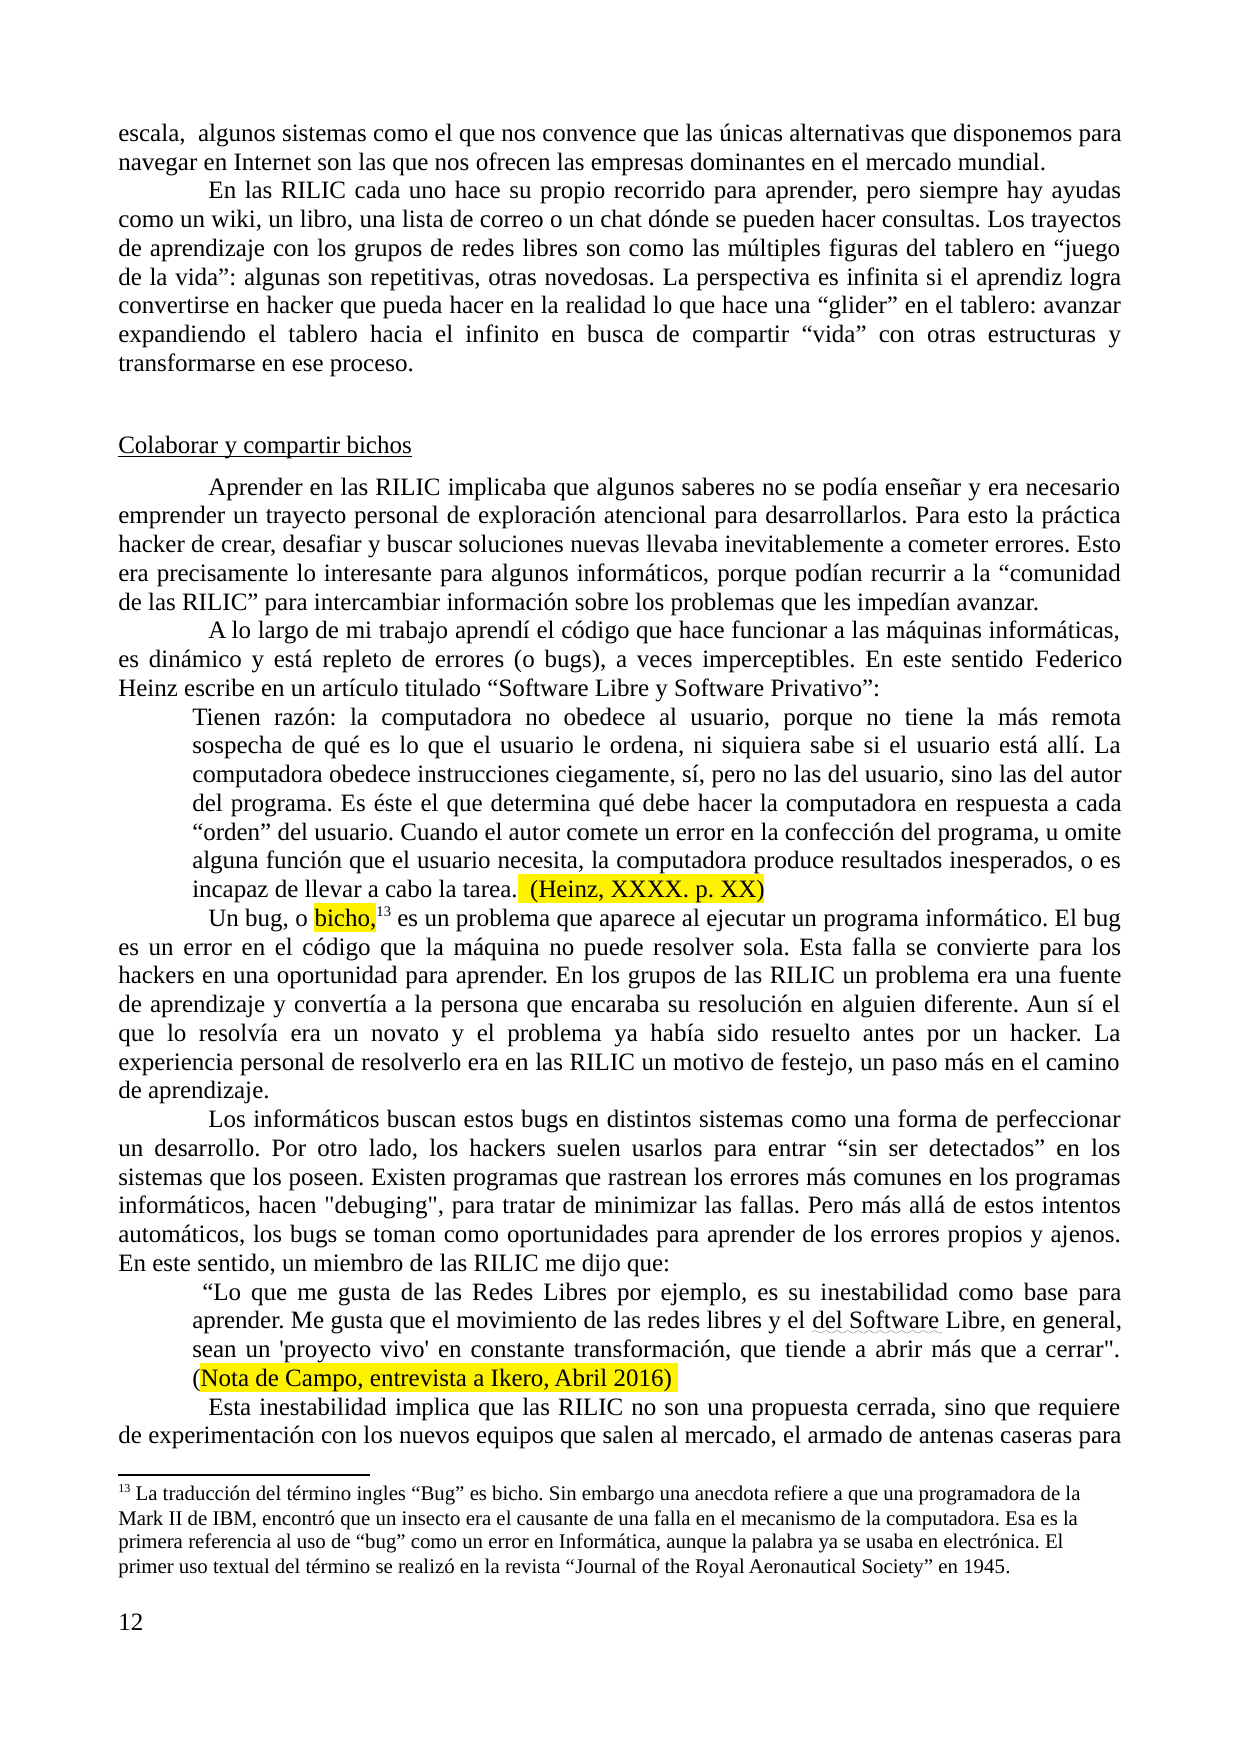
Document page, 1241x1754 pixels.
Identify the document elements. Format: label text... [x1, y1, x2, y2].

text Un bug, o bicho, es un problema que aparece al ejecutar un programa informático. El bug es un error en el código que la máquina no puede resolver sola. Esta falla se convierte para los hackers en una oportunidad para aprender. En los grupos de las RILIC un problema era una fuente de aprendizaje y convertía a la persona que encaraba su resolución en alguien diferente. Aun sí el que lo resolvía era un novato y el problema ya había sido resuelto antes por un hacker. La experiencia personal de resolverlo era en las RILIC un motivo de festejo, un paso más en el camino de aprendizaje. [118, 903, 1122, 1104]
text A lo largo de mi trabajo aprendí el código que hace funcionar a las máquinas informáticas, es dinámico y está repleto de errores (o bugs), a veces imperceptibles. En este sentido Federico Heinz escribe en un artículo titulado “Software Libre y Software Privativo”: [118, 616, 1122, 702]
text Tienen razón: la computadora no obedece al usuario, porque no tiene la más remota sospecha de qué es lo que el usuario le ordena, ni siquiera sabe si el usuario está allí. La computadora obedece instrucciones ciegamente, sí, pero no las del usuario, sino las del autor del programa. Es éste el que determina qué debe hacer la computadora en respuesta a cada “orden” del usuario. Cuando el autor comete un error en la confección del programa, u omite alguna función que el usuario necesita, la computadora produce resultados inesperados, o es incapaz de llevar a cabo la tarea. (Heinz, XXXX. p. XX) [192, 702, 1122, 903]
text Los informáticos buscan estos bugs en distintos sistemas como una forma de perfeccionar un desarrollo. Por otro lado, los hackers suelen usarlos para entrar “sin ser detectados” en los sistemas que los poseen. Existen programas que rastrean los errores más comunes en los programas informáticos, hacen "debuging", para tratar de minimizar las fallas. Pero más allá de estos intentos automáticos, los bugs se toman como oportunidades para aprender de los errores propios y ajenos. En este sentido, un miembro de las RILIC me dijo que: [118, 1104, 1122, 1277]
text Aprender en las RILIC implicaba que algunos saberes no se podía enseñar y era necesario emprender un trayecto personal de exploración atencional para desarrollarlos. Para esto la práctica hacker de crear, desafiar y buscar soluciones nuevas llevaba inevitablemente a cometer errores. Esto era precisamente lo interesante para algunos informáticos, porque podían recurrir a la “comunidad de las RILIC” para intercambiar información sobre los problemas que les impedían avanzar. [118, 472, 1122, 616]
subtitle Colaborar y compartir bichos [118, 431, 1122, 459]
text escala, algunos sistemas como el que nos convence que las únicas alternativas que disponemos para navegar en Internet son las que nos ofrecen las empresas dominantes en el mercado mundial. [118, 118, 1122, 176]
text En las RILIC cada uno hace su propio recorrido para aprender, pero siempre hay ayudas como un wiki, un libro, una lista de correo o un chat dónde se pueden hacer consultas. Los trayectos de aprendizaje con los grupos de redes libres son como las múltiples figuras del tablero en “juego de la vida”: algunas son repetitivas, otras novedosas. La perspectiva es infinita si el aprendiz logra convertirse en hacker que pueda hacer en la realidad lo que hace una “glider” en el tablero: avanzar expandiendo el tablero hacia el infinito en busca de compartir “vida” con otras estructuras y transformarse en ese proceso. [118, 176, 1122, 377]
text “Lo que me gusta de las Redes Libres por ejemplo, es su inestabilidad como base para aprender. Me gusta que el movimiento de las redes libres y el del Software Libre, en general, sean un 'proyecto vivo' en constante transformación, que tiende a abrir más que a cerrar". (Nota de Campo, entrevista a Ikero, Abril 2016) [192, 1277, 1122, 1392]
text La traducción del término ingles “Bug” es bicho. Sin embargo una anecdota refiere a que una programadora de la Mark II de IBM, encontró que un insecto era el causante de una falla en el mecanismo de la computadora. Esa es la primera referencia al uso de “bug” como un error en Informática, aunque la palabra ya se usaba en electrónica. El primer uso textual del término se realizó en la revista “Journal of the Royal Aeronautical Society” en 1945. [118, 1481, 1122, 1578]
text Esta inestabilidad implica que las RILIC no son una propuesta cerrada, sino que requiere de experimentación con los nuevos equipos que salen al mercado, el armado de antenas caseras para [118, 1392, 1122, 1449]
